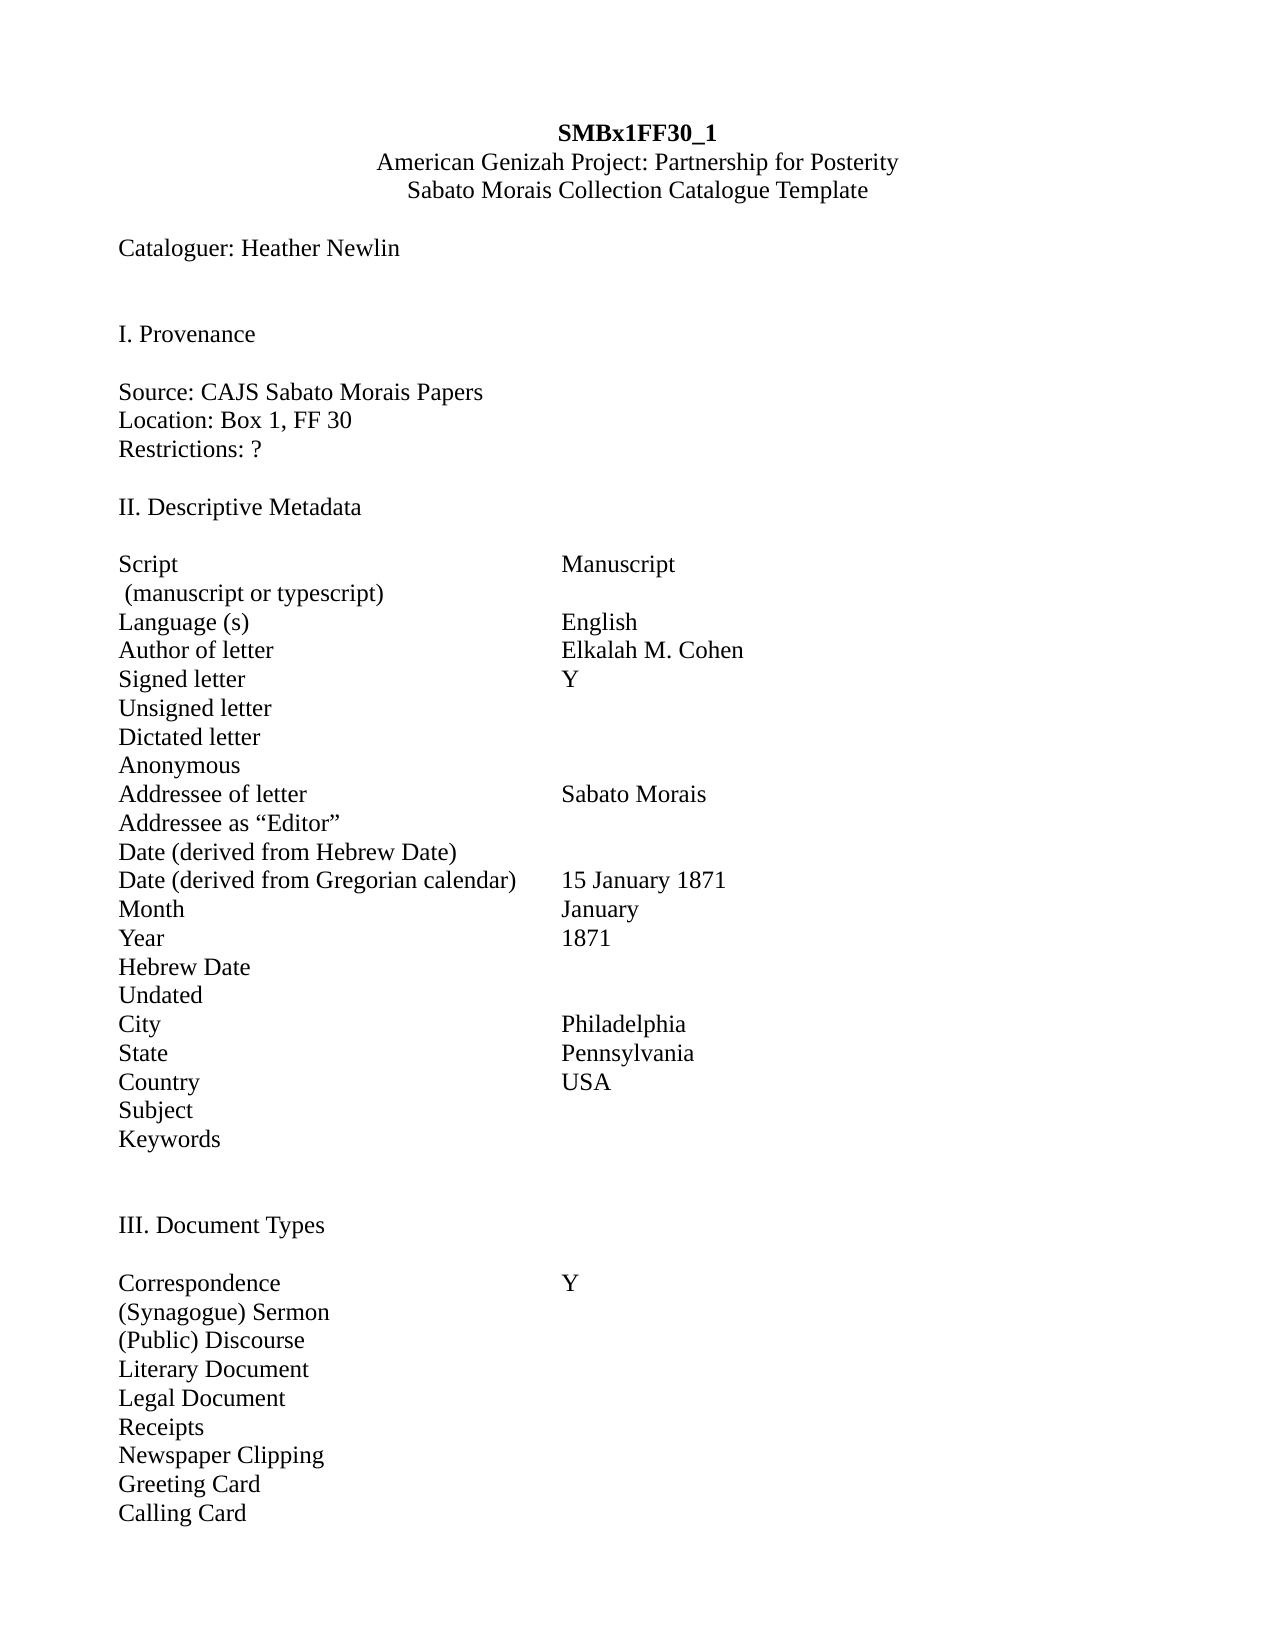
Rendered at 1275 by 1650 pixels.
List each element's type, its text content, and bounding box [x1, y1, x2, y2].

text Signed letter Y [118, 664, 1157, 693]
text Undated [118, 981, 1157, 1009]
text Calling Card [118, 1498, 1157, 1527]
text Unsigned letter [118, 693, 1157, 722]
text (Public) Discourse [118, 1326, 1157, 1354]
text Receipts [118, 1412, 1157, 1441]
text State Pennsylvania [118, 1038, 1157, 1067]
text Source: CAJS Sabato Morais Papers [118, 377, 1157, 406]
text I. Provenance [118, 319, 1157, 348]
text Language (s) English [118, 607, 1157, 636]
text Location: Box 1, FF 30 [118, 406, 1157, 434]
text Date (derived from Hebrew Date) [118, 837, 1157, 866]
text Script Manuscript [118, 549, 1157, 578]
text Subject [118, 1096, 1157, 1124]
text Anonymous [118, 751, 1157, 779]
text Correspondence Y [118, 1268, 1157, 1297]
text Author of letter Elkalah M. Cohen [118, 636, 1157, 664]
text Addressee of letter Sabato Morais [118, 779, 1157, 808]
text (manuscript or typescript) [118, 578, 1157, 607]
text Newspaper Clipping [118, 1441, 1157, 1469]
text Cataloguer: Heather Newlin [118, 233, 1157, 262]
text Keywords [118, 1124, 1157, 1153]
text American Genizah Project: Partnership for Posterity [118, 147, 1157, 176]
text Hebrew Date [118, 952, 1157, 981]
text II. Descriptive Metadata [118, 492, 1157, 521]
text Legal Document [118, 1383, 1157, 1412]
text Sabato Morais Collection Catalogue Template [118, 176, 1157, 204]
text Addressee as “Editor” [118, 808, 1157, 837]
text Year 1871 [118, 923, 1157, 952]
text Greeting Card [118, 1469, 1157, 1498]
text Date (derived from Gregorian calendar) 15 January 1871 [118, 866, 1157, 894]
text Restrictions: ? [118, 434, 1157, 463]
text City Philadelphia [118, 1009, 1157, 1038]
text Month January [118, 894, 1157, 923]
text (Synagogue) Sermon [118, 1297, 1157, 1326]
text Literary Document [118, 1354, 1157, 1383]
text III. Document Types [118, 1211, 1157, 1239]
text SMBx1FF30_1 [118, 118, 1157, 147]
text Dictated letter [118, 722, 1157, 751]
text Country USA [118, 1067, 1157, 1096]
